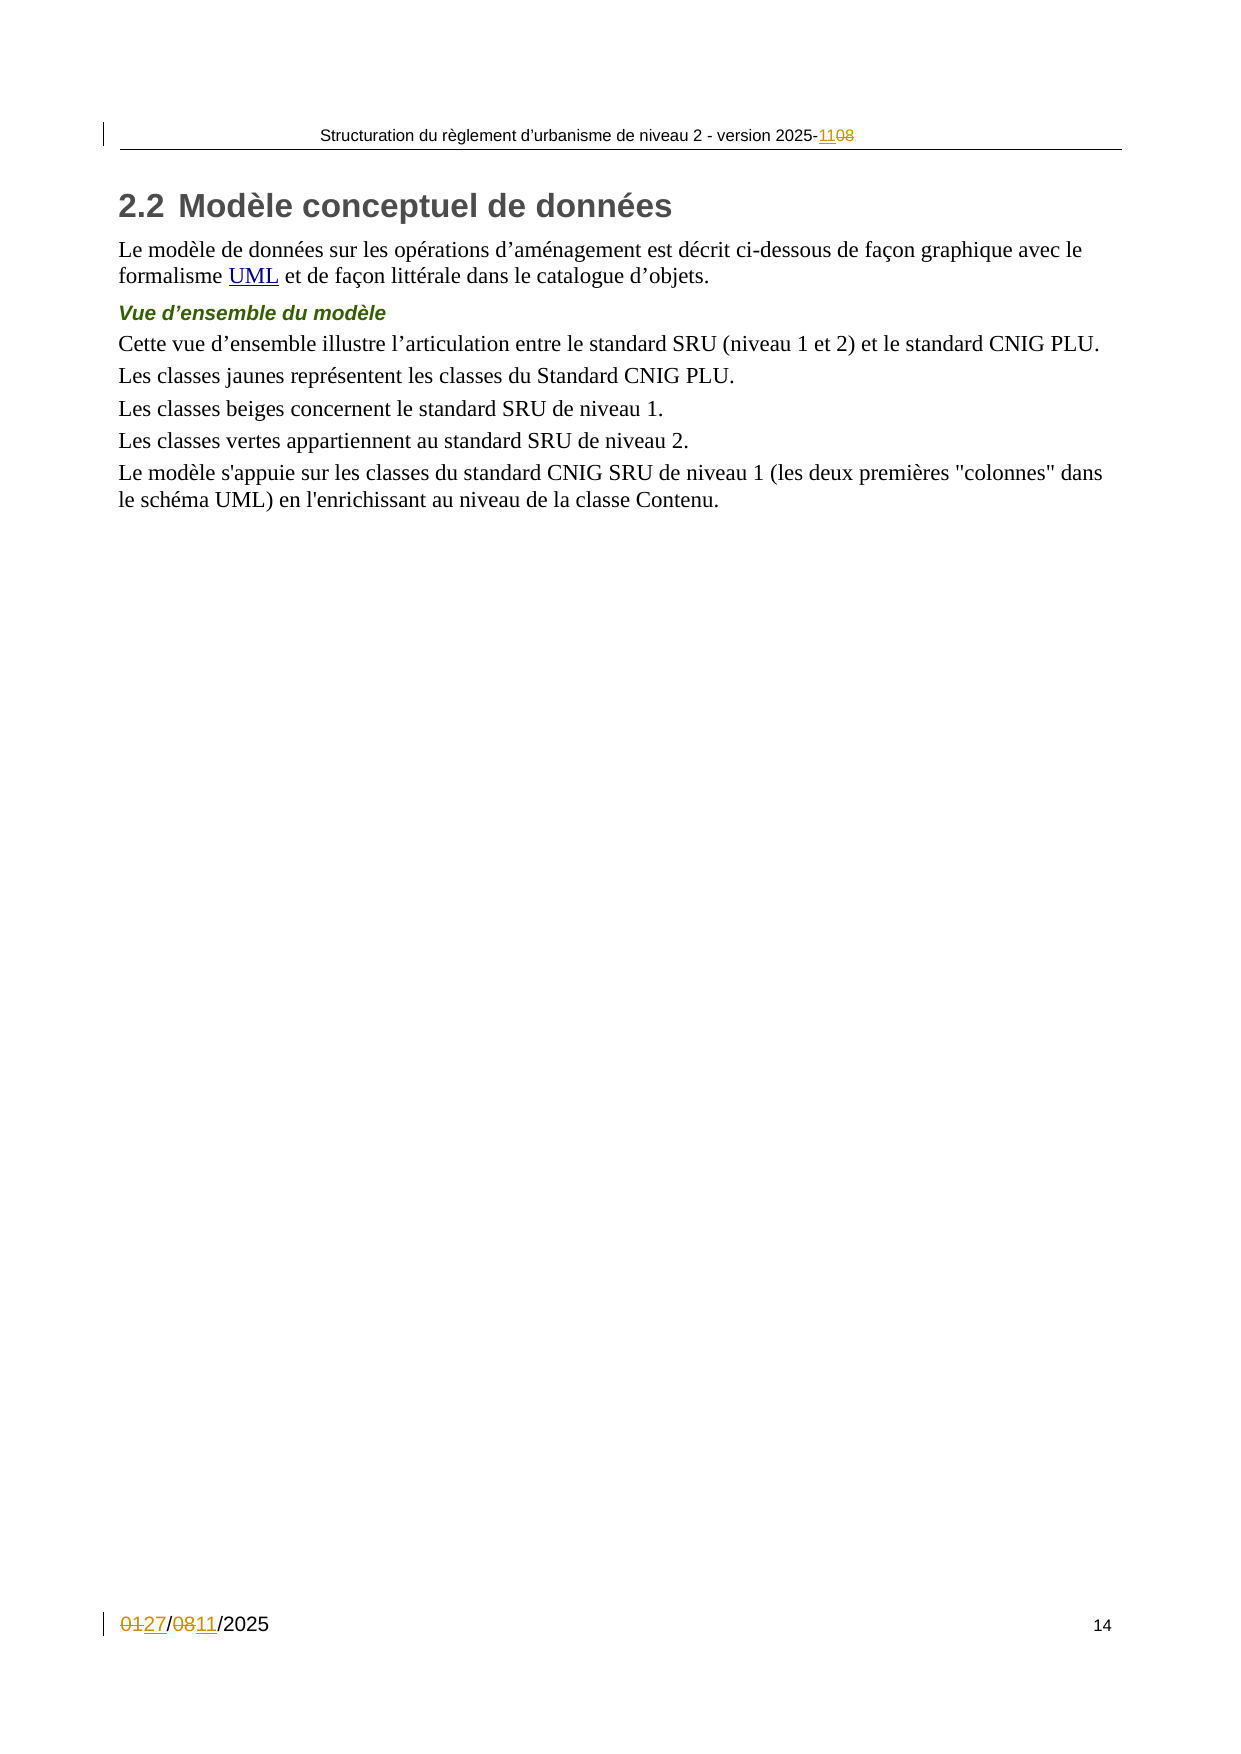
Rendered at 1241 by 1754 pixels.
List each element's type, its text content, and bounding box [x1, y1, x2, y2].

text Les classes beiges concernent le standard SRU de niveau 1. [118, 395, 1122, 421]
text Le modèle s'appuie sur les classes du standard CNIG SRU de niveau 1 (les deux premières "colonnes" dans le schéma UML) en l'enrichissant au niveau de la classe Contenu. [118, 459, 1122, 512]
text Cette vue d’ensemble illustre l’articulation entre le standard SRU (niveau 1 et 2) et le standard CNIG PLU. [118, 330, 1122, 357]
text Les classes jaunes représentent les classes du Standard CNIG PLU. [118, 363, 1122, 389]
subtitle Modèle conceptuel de données [118, 186, 1122, 224]
text Les classes vertes appartiennent au standard SRU de niveau 2. [118, 427, 1122, 453]
text Le modèle de données sur les opérations d’aménagement est décrit ci-dessous de façon graphique avec le formalisme UML et de façon littérale dans le catalogue d’objets. [118, 236, 1122, 289]
subtitle Vue d’ensemble du modèle [118, 300, 1122, 324]
